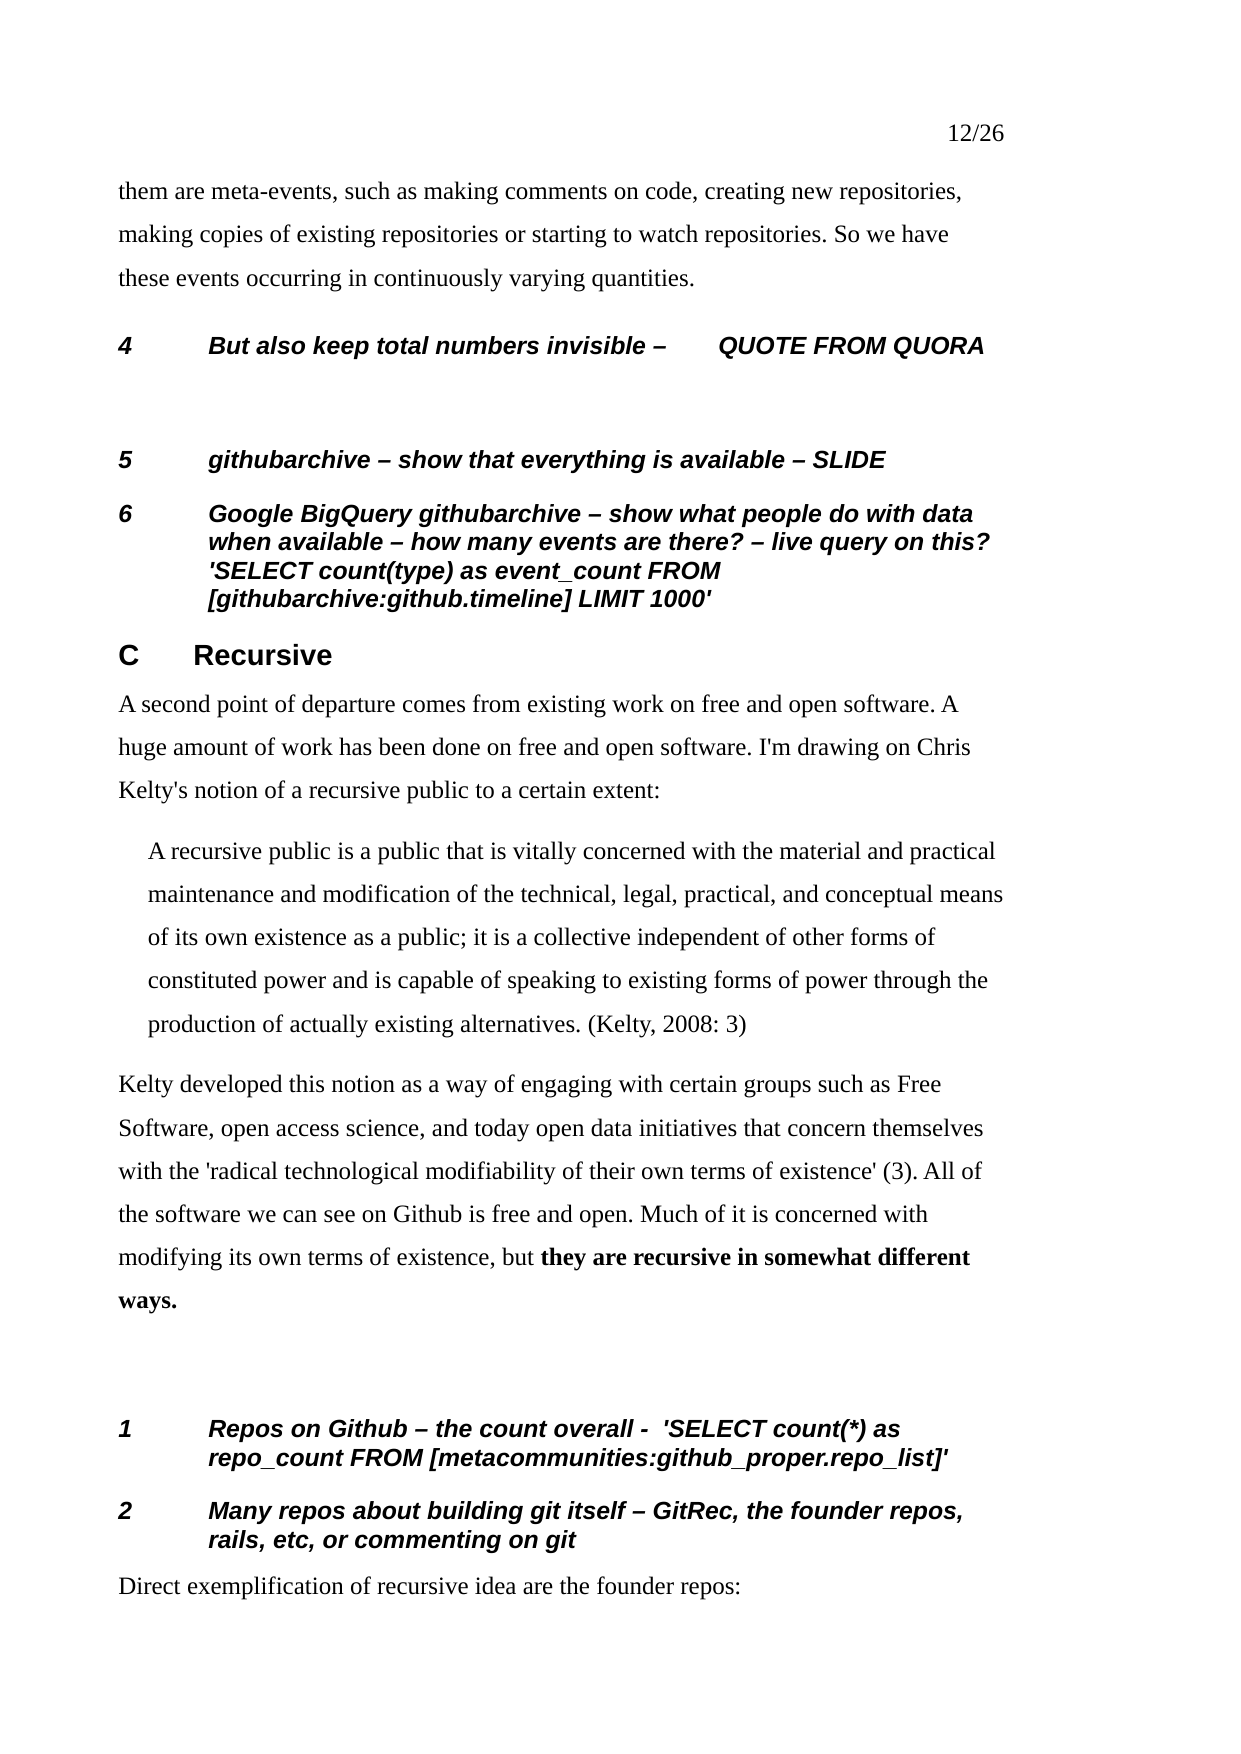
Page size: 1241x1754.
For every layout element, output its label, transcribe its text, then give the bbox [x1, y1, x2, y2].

text A second point of departure comes from existing work on free and open software. A huge amount of work has been done on free and open software. I'm drawing on Chris Kelty's notion of a recursive public to a certain extent: [118, 689, 1004, 804]
text them are meta-events, such as making comments on code, creating new repositories, making copies of existing repositories or starting to watch repositories. So we have these events occurring in continuously varying quantities. [118, 176, 1004, 291]
text Kelty developed this notion as a way of engaging with certain groups such as Free Software, open access science, and today open data initiatives that concern themselves with the 'radical technological modifiability of their own terms of existence' (3). All of the software we can see on Github is free and open. Much of it is concerned with modifying its own terms of existence, but they are recursive in somewhat different ways. [118, 1069, 1004, 1314]
subtitle Google BigQuery githubarchive – show what people do with data when available – how many events are there? – live query on this? 'SELECT count(type) as event_count FROM [githubarchive:github.timeline] LIMIT 1000' [118, 499, 1004, 613]
subtitle Many repos about building git itself – GitRec, the founder repos, rails, etc, or commenting on git [118, 1496, 1004, 1553]
subtitle Repos on Github – the count overall - 'SELECT count(*) as repo_count FROM [metacommunities:github_proper.repo_list]' [118, 1414, 1004, 1471]
text Direct exemplification of recursive idea are the founder repos: [118, 1571, 1004, 1600]
subtitle But also keep total numbers invisible – QUOTE FROM QUORA [118, 331, 1004, 359]
subtitle Recursive [118, 638, 1004, 671]
text A recursive public is a public that is vitally concerned with the material and practical maintenance and modification of the technical, legal, practical, and conceptual means of its own existence as a public; it is a collective independent of other forms of constituted power and is capable of speaking to existing forms of power through the production of actually existing alternatives. (Kelty, 2008: 3) [148, 836, 1004, 1037]
subtitle githubarchive – show that everything is available – SLIDE [118, 445, 1004, 474]
